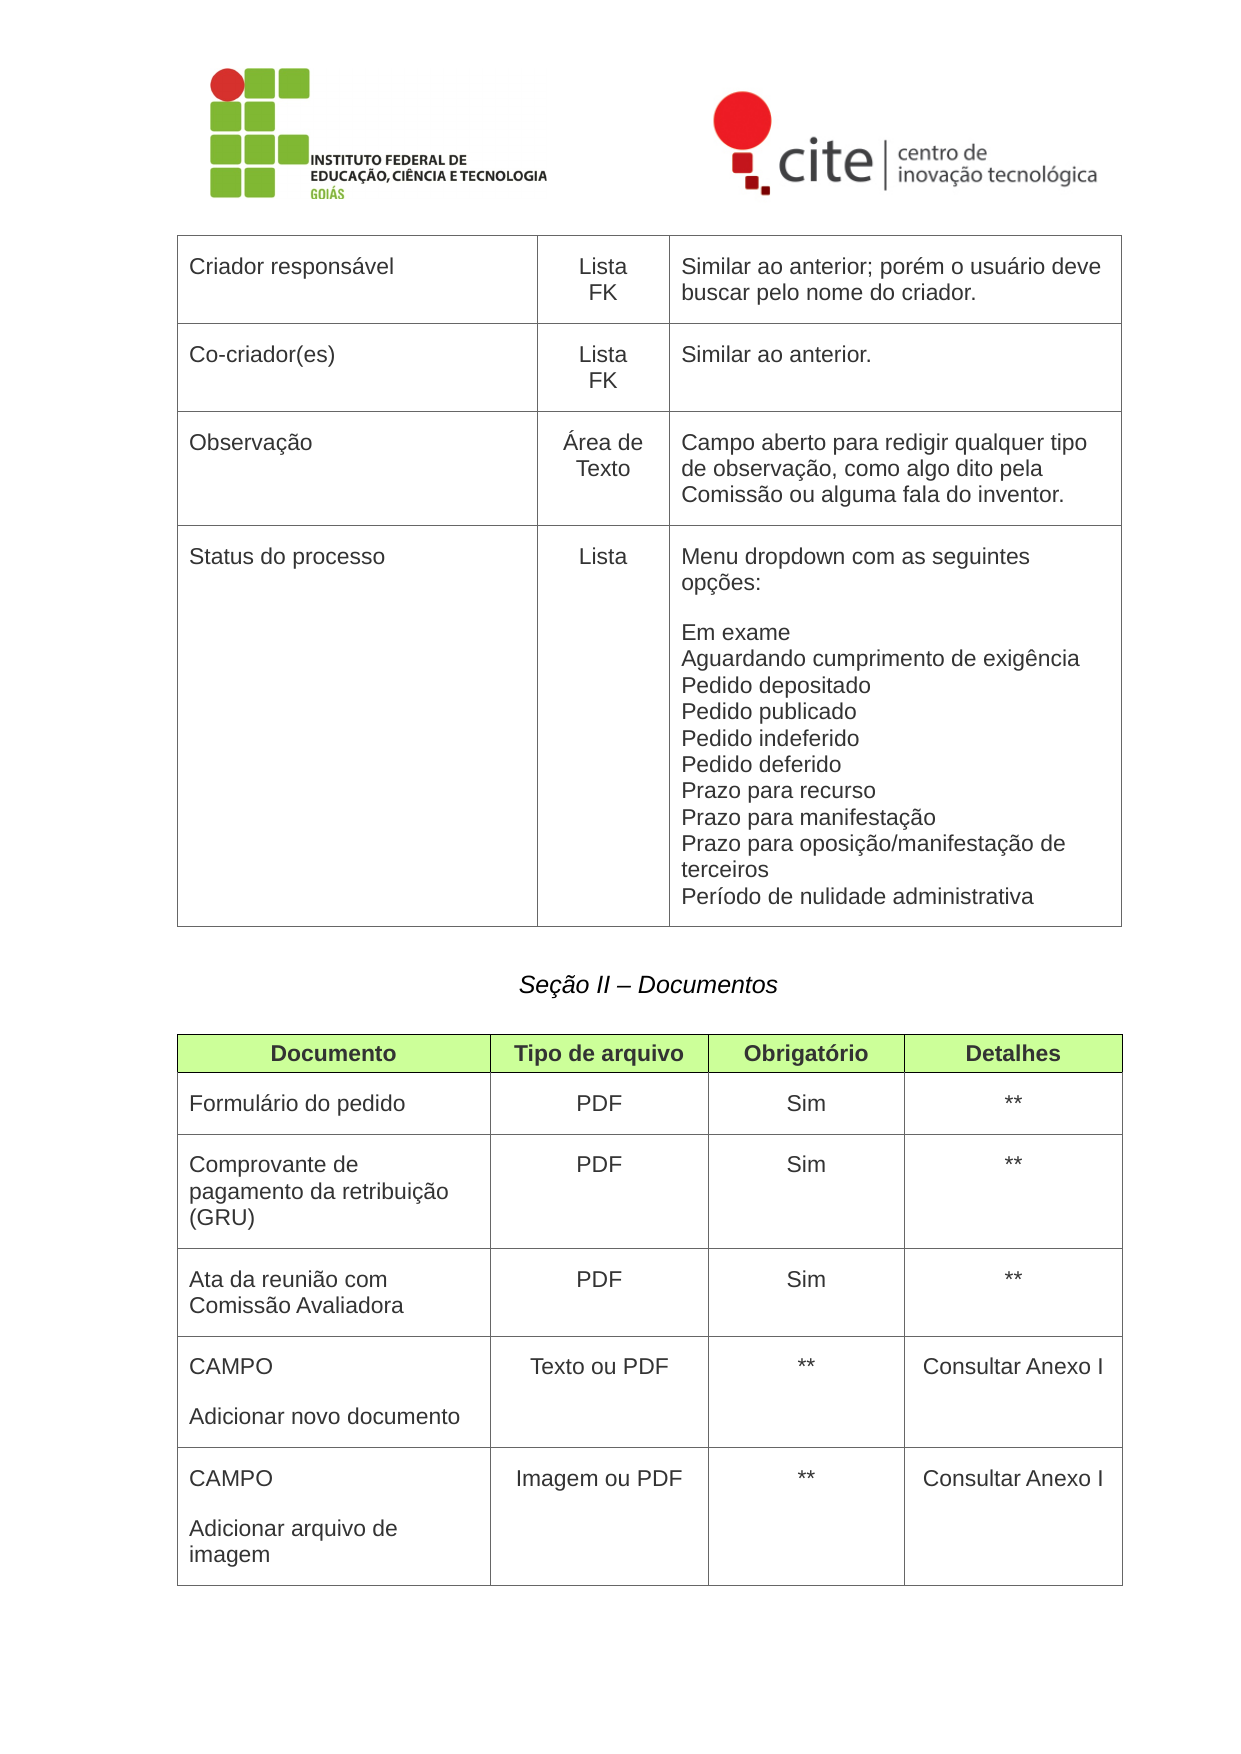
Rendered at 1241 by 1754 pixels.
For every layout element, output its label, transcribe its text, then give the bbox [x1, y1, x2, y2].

table_cell PDF [491, 1135, 708, 1248]
table_cell Sim [709, 1073, 904, 1134]
table_cell ** [709, 1448, 904, 1585]
table_cell Consultar Anexo I [905, 1337, 1122, 1447]
table_cell Lista FK [538, 324, 669, 411]
table_cell Lista FK [538, 236, 669, 323]
table_cell CAMPO Adicionar arquivo de imagem [178, 1448, 490, 1585]
table_cell Menu dropdown com as seguintes opções: Em exame Aguardando cumprimento de exigência Pedido depositado Pedido publicado Pedido indeferido Pedido deferido Prazo para recurso Prazo para manifestação Prazo para oposição/manifestação de terceiros Período de nulidade administrativa [670, 526, 1121, 926]
table_cell Observação [178, 412, 537, 525]
table_cell Similar ao anterior; porém o usuário deve buscar pelo nome do criador. [670, 236, 1121, 323]
table_cell Similar ao anterior. [670, 324, 1121, 411]
picture [688, 82, 1124, 206]
table_header Detalhes [905, 1035, 1122, 1072]
table_cell ** [905, 1135, 1122, 1248]
table_cell Lista [538, 526, 669, 926]
table_cell Texto ou PDF [491, 1337, 708, 1447]
table_cell Área de Texto [538, 412, 669, 525]
table_header Tipo de arquivo [491, 1035, 708, 1072]
table_cell CAMPO Adicionar novo documento [178, 1337, 490, 1447]
text Seção II – Documentos [177, 970, 1122, 998]
table_cell Sim [709, 1135, 904, 1248]
table_cell Sim [709, 1249, 904, 1336]
table_cell Ata da reunião com Comissão Avaliadora [178, 1249, 490, 1336]
table_cell PDF [491, 1073, 708, 1134]
table_cell Campo aberto para redigir qualquer tipo de observação, como algo dito pela Comissão ou alguma fala do inventor. [670, 412, 1121, 525]
table_cell ** [709, 1337, 904, 1447]
table_cell Comprovante de pagamento da retribuição (GRU) [178, 1135, 490, 1248]
table_header Documento [178, 1035, 490, 1072]
table_cell Imagem ou PDF [491, 1448, 708, 1585]
table_cell ** [905, 1249, 1122, 1336]
table_cell Status do processo [178, 526, 537, 926]
table_cell Co-criador(es) [178, 324, 537, 411]
picture [210, 68, 547, 199]
table_cell PDF [491, 1249, 708, 1336]
table_cell ** [905, 1073, 1122, 1134]
table_header Obrigatório [709, 1035, 904, 1072]
table_cell Criador responsável [178, 236, 537, 323]
table_cell Consultar Anexo I [905, 1448, 1122, 1585]
table_cell Formulário do pedido [178, 1073, 490, 1134]
